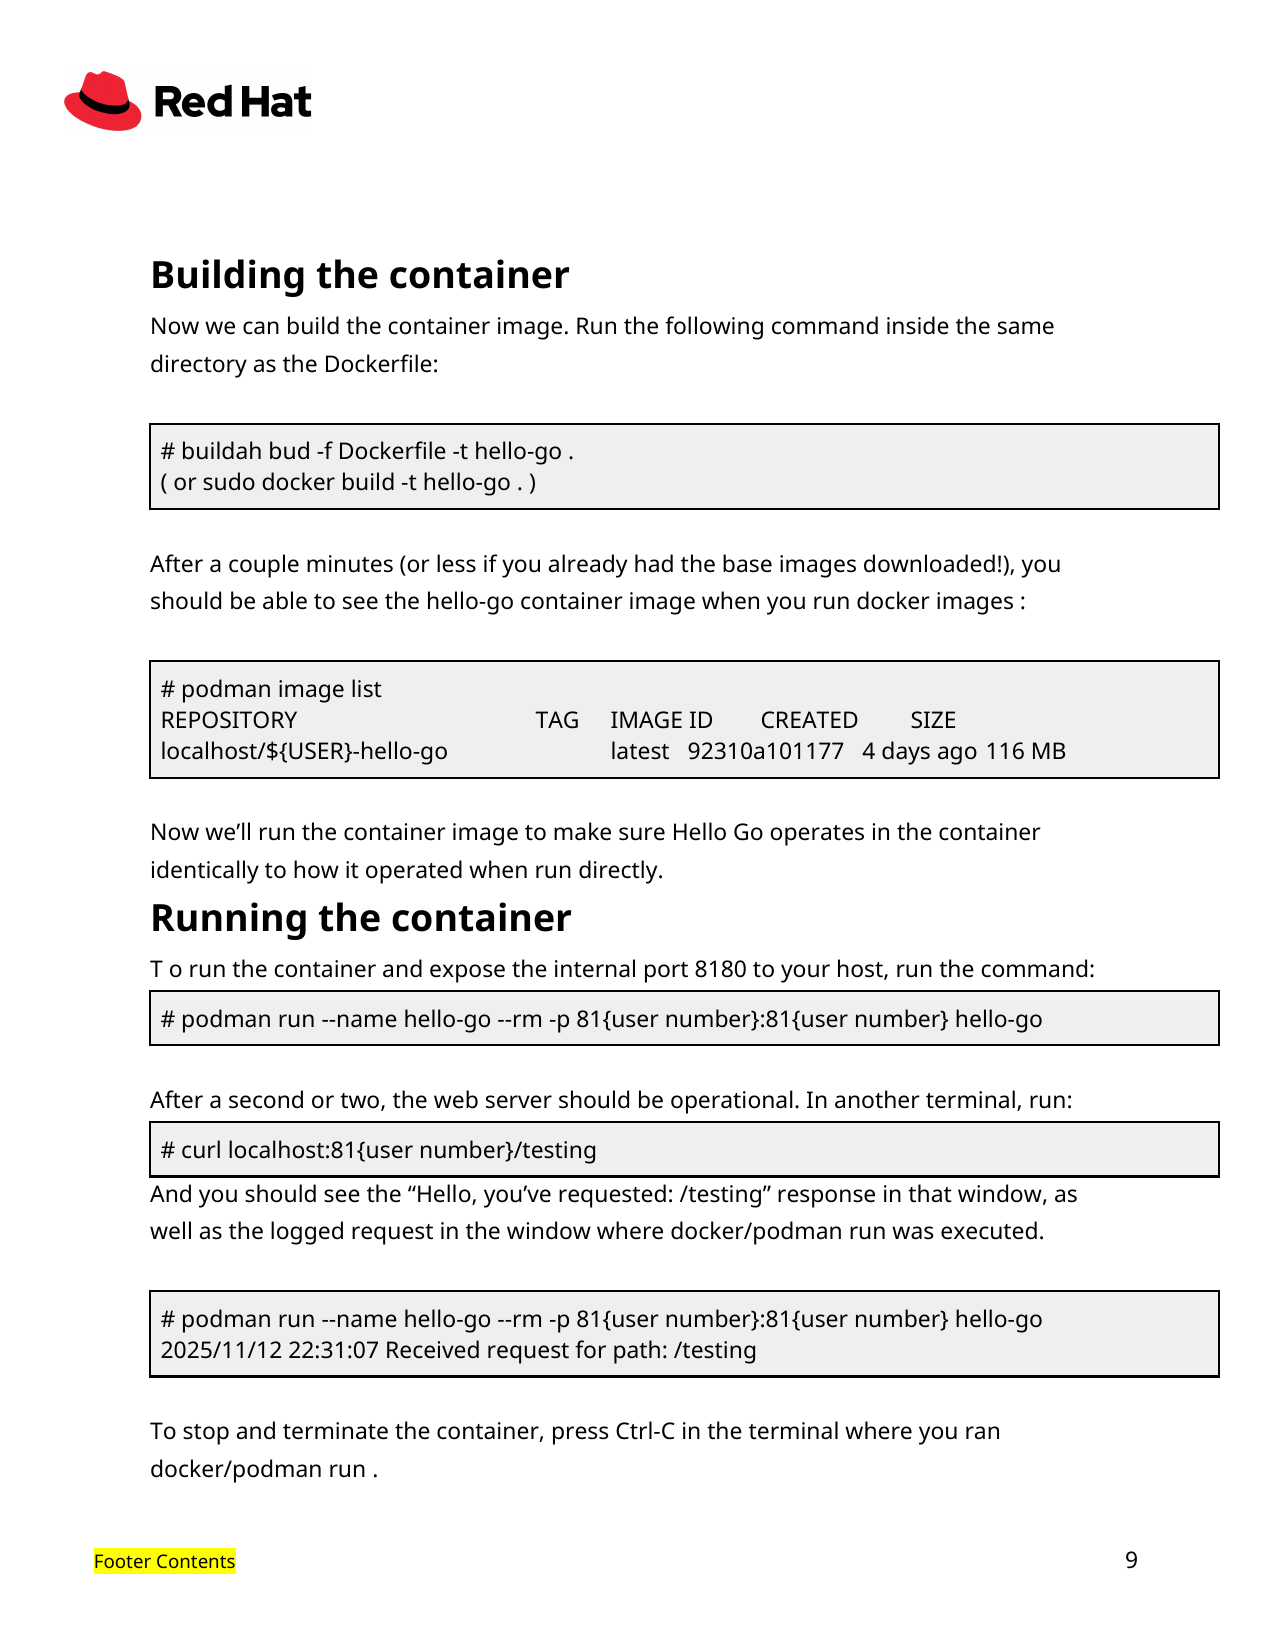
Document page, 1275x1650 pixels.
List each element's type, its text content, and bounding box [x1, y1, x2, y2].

subtitle Building the container [150, 249, 1125, 300]
table_header # podman image list REPOSITORY TAG IMAGE ID CREATED SIZE localhost/${USER}-hello-go latest 92310a101177 4 days ago 116 MB [151, 662, 1218, 777]
text docker/podman run . [150, 1452, 1125, 1484]
subtitle Running the container [150, 891, 1125, 942]
text T o run the container and expose the internal port 8180 to your host, run the command: [150, 952, 1125, 984]
table_header # podman run --name hello-go --rm -p 81{user number}:81{user number} hello-go 2025/11/12 22:31:07 Received request for path: /testing [151, 1292, 1218, 1375]
text And you should see the “Hello, you’ve requested: /testing” response in that window, as well as the logged request in the window where docker/podman run was executed. [150, 1178, 1125, 1246]
text directory as the Dockerfile: [150, 347, 1125, 379]
text Now we’ll run the container image to make sure Hello Go operates in the container identically to how it operated when run directly. [150, 816, 1125, 885]
text After a second or two, the web server should be operational. In another terminal, run: [150, 1084, 1125, 1115]
table_header # buildah bud -f Dockerfile -t hello-go . ( or sudo docker build -t hello-go . ) [151, 425, 1218, 508]
text Now we can build the container image. Run the following command inside the same [150, 310, 1125, 341]
text To stop and terminate the container, press Ctrl-C in the terminal where you ran [150, 1415, 1125, 1446]
table_header # curl localhost:81{user number}/testing [151, 1123, 1218, 1175]
picture [64, 71, 312, 131]
table_header # podman run --name hello-go --rm -p 81{user number}:81{user number} hello-go [151, 992, 1218, 1044]
text After a couple minutes (or less if you already had the base images downloaded!), you should be able to see the hello-go container image when you run docker images : [150, 547, 1125, 616]
